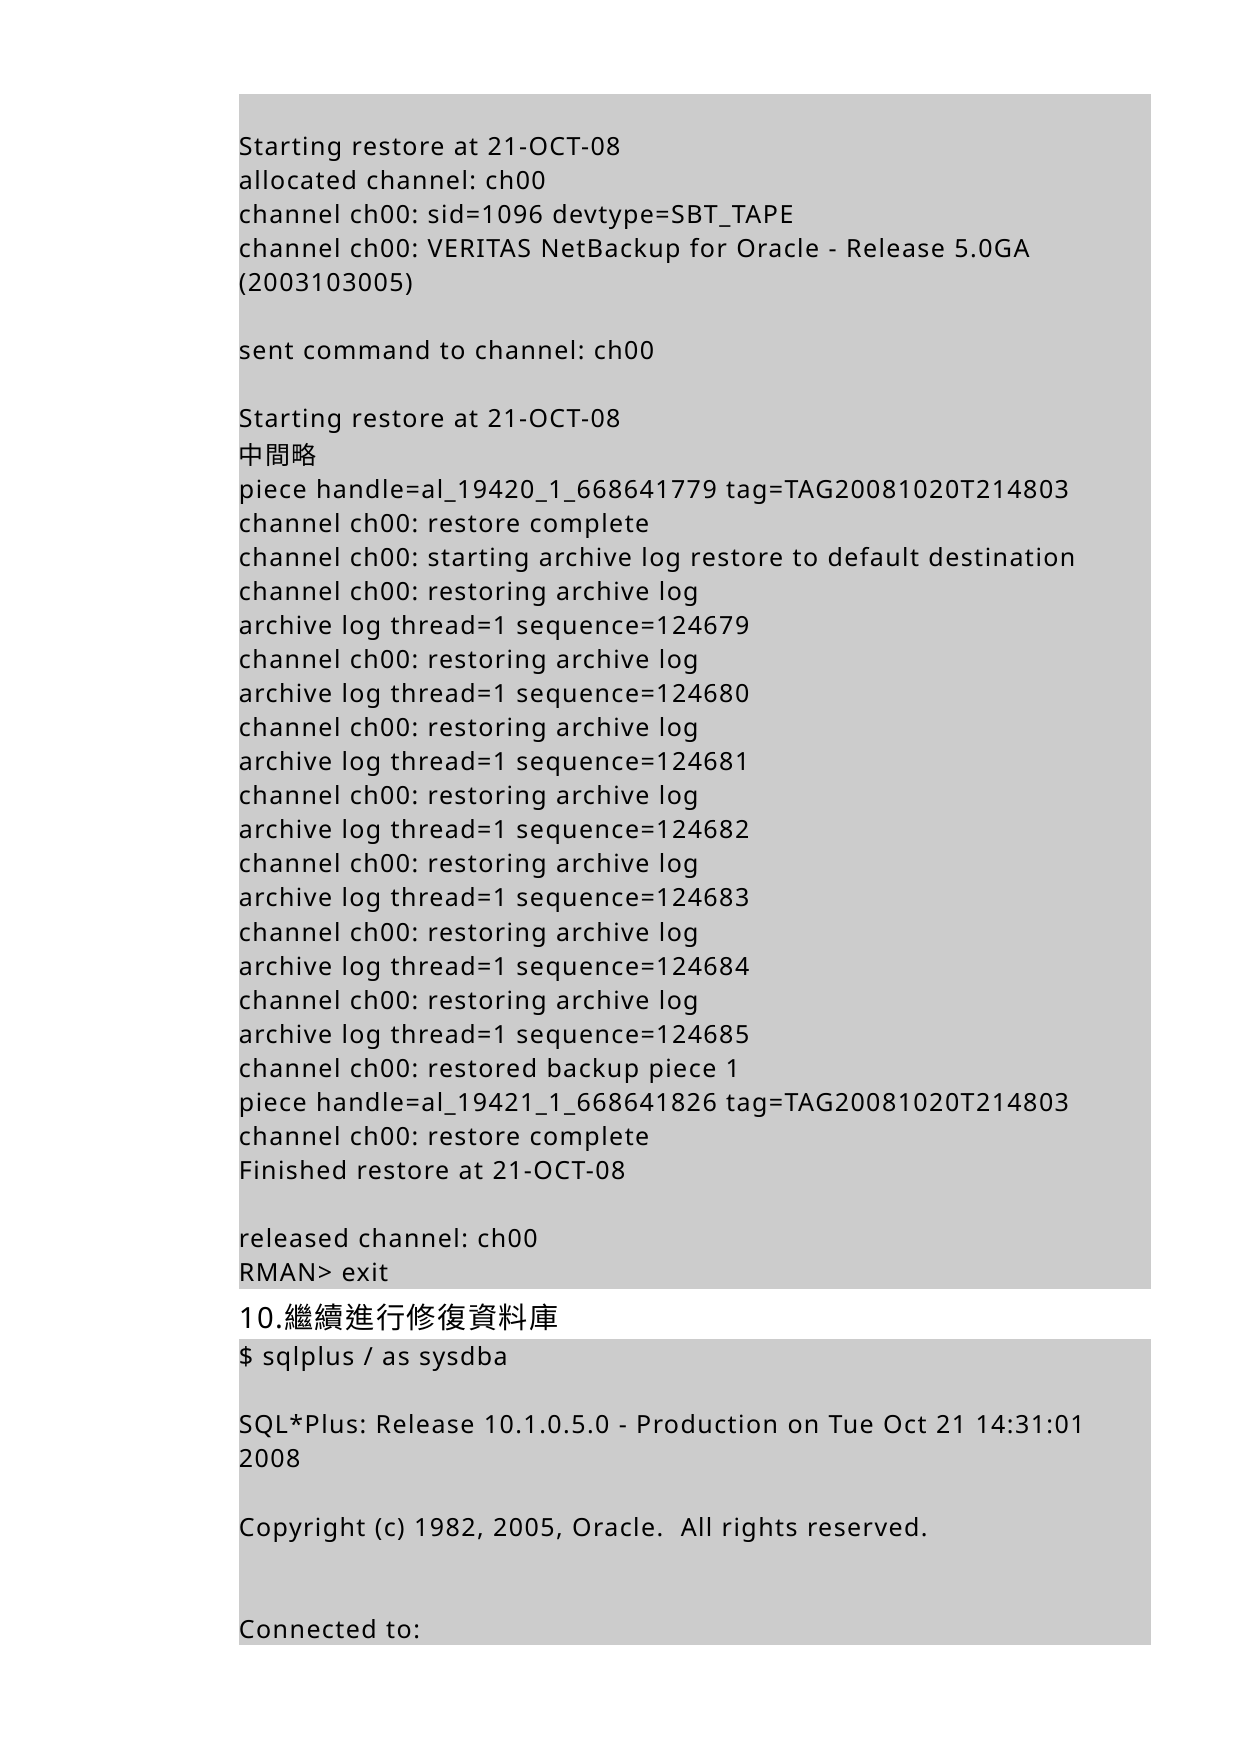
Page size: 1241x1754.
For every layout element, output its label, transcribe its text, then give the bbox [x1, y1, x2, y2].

text piece handle=al_19420_1_668641779 tag=TAG20081020T214803 [239, 471, 1151, 505]
text archive log thread=1 sequence=124681 [239, 744, 1151, 778]
text released channel: ch00 [239, 1221, 1151, 1255]
text archive log thread=1 sequence=124682 [239, 812, 1151, 846]
text channel ch00: restoring archive log [239, 642, 1151, 676]
text RMAN> exit [239, 1255, 1151, 1289]
text channel ch00: restoring archive log [239, 710, 1151, 744]
text channel ch00: starting archive log restore to default destination [239, 539, 1151, 573]
text Connected to: [239, 1611, 1151, 1645]
text channel ch00: restoring archive log [239, 914, 1151, 948]
text archive log thread=1 sequence=124684 [239, 948, 1151, 982]
text allocated channel: ch00 [239, 163, 1151, 197]
text archive log thread=1 sequence=124685 [239, 1016, 1151, 1050]
text Finished restore at 21-OCT-08 [239, 1153, 1151, 1187]
text 中間略 [239, 435, 1151, 471]
text Copyright (c) 1982, 2005, Oracle. All rights reserved. [239, 1509, 1151, 1543]
text piece handle=al_19421_1_668641826 tag=TAG20081020T214803 [239, 1084, 1151, 1118]
text channel ch00: restore complete [239, 1118, 1151, 1153]
text $ sqlplus / as sysdba [239, 1339, 1151, 1373]
text channel ch00: restore complete [239, 505, 1151, 539]
text sent command to channel: ch00 [239, 333, 1151, 367]
list 繼續進行修復資料庫 [239, 1289, 1151, 1339]
text archive log thread=1 sequence=124683 [239, 880, 1151, 914]
text channel ch00: VERITAS NetBackup for Oracle - Release 5.0GA (2003103005) [239, 231, 1151, 299]
text channel ch00: restored backup piece 1 [239, 1050, 1151, 1084]
text channel ch00: restoring archive log [239, 573, 1151, 608]
text channel ch00: sid=1096 devtype=SBT_TAPE [239, 197, 1151, 231]
text channel ch00: restoring archive log [239, 982, 1151, 1016]
text Starting restore at 21-OCT-08 [239, 401, 1151, 435]
text archive log thread=1 sequence=124680 [239, 676, 1151, 710]
text channel ch00: restoring archive log [239, 778, 1151, 812]
text archive log thread=1 sequence=124679 [239, 608, 1151, 642]
text Starting restore at 21-OCT-08 [239, 128, 1151, 163]
text SQL*Plus: Release 10.1.0.5.0 - Production on Tue Oct 21 14:31:01 2008 [239, 1407, 1151, 1475]
text channel ch00: restoring archive log [239, 846, 1151, 880]
